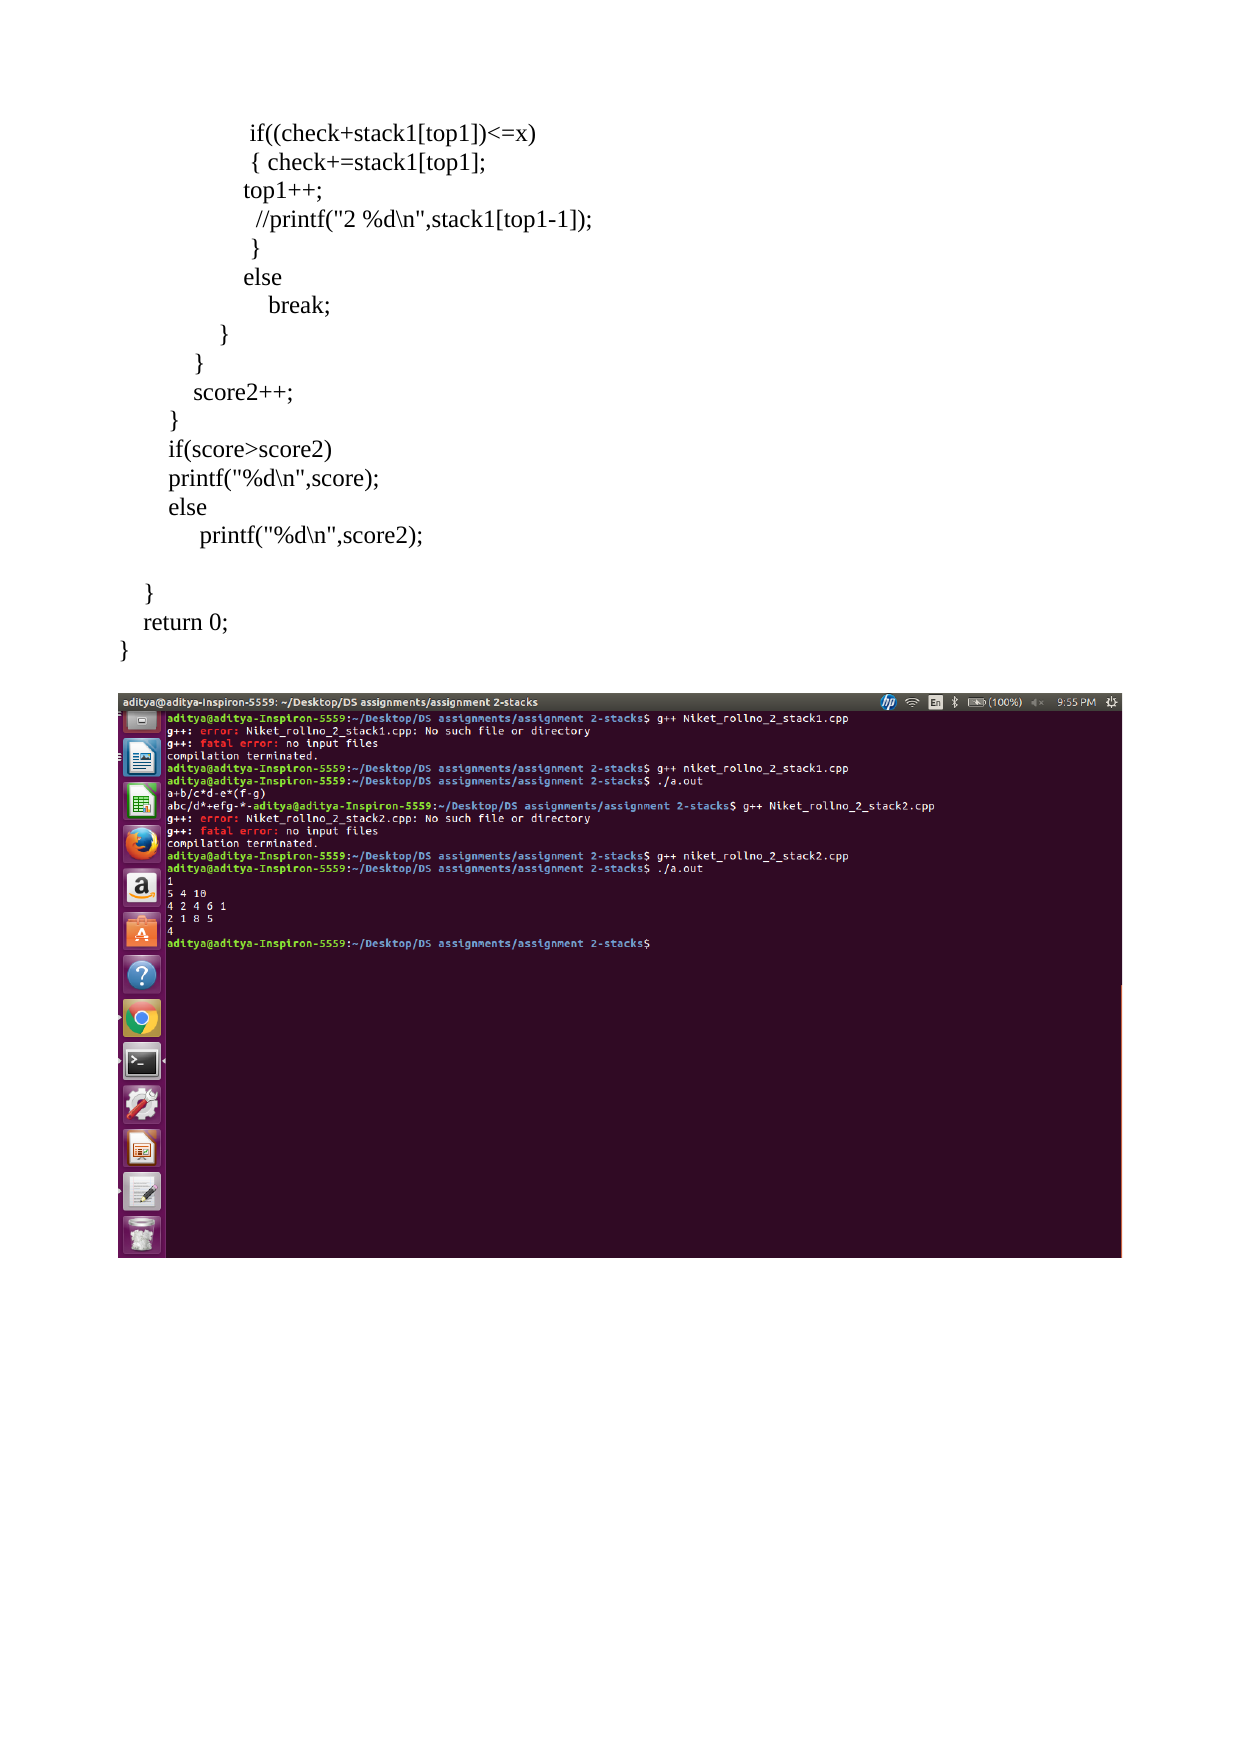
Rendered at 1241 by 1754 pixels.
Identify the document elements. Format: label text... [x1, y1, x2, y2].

text { check+=stack1[top1]; [118, 147, 1122, 176]
text else [118, 262, 1122, 291]
text } [118, 348, 1122, 377]
text break; [118, 291, 1122, 319]
text } [118, 406, 1122, 434]
text } [118, 636, 1122, 664]
text if((check+stack1[top1])<=x) [118, 118, 1122, 147]
text return 0; [118, 607, 1122, 636]
picture [118, 693, 1123, 1258]
text printf("%d\n",score); [118, 463, 1122, 492]
text } [118, 319, 1122, 348]
text top1++; [118, 176, 1122, 204]
text } [118, 233, 1122, 262]
text } [118, 578, 1122, 607]
text printf("%d\n",score2); [118, 521, 1122, 549]
text if(score>score2) [118, 434, 1122, 463]
text else [118, 492, 1122, 521]
text score2++; [118, 377, 1122, 406]
text //printf("2 %d\n",stack1[top1-1]); [118, 204, 1122, 233]
